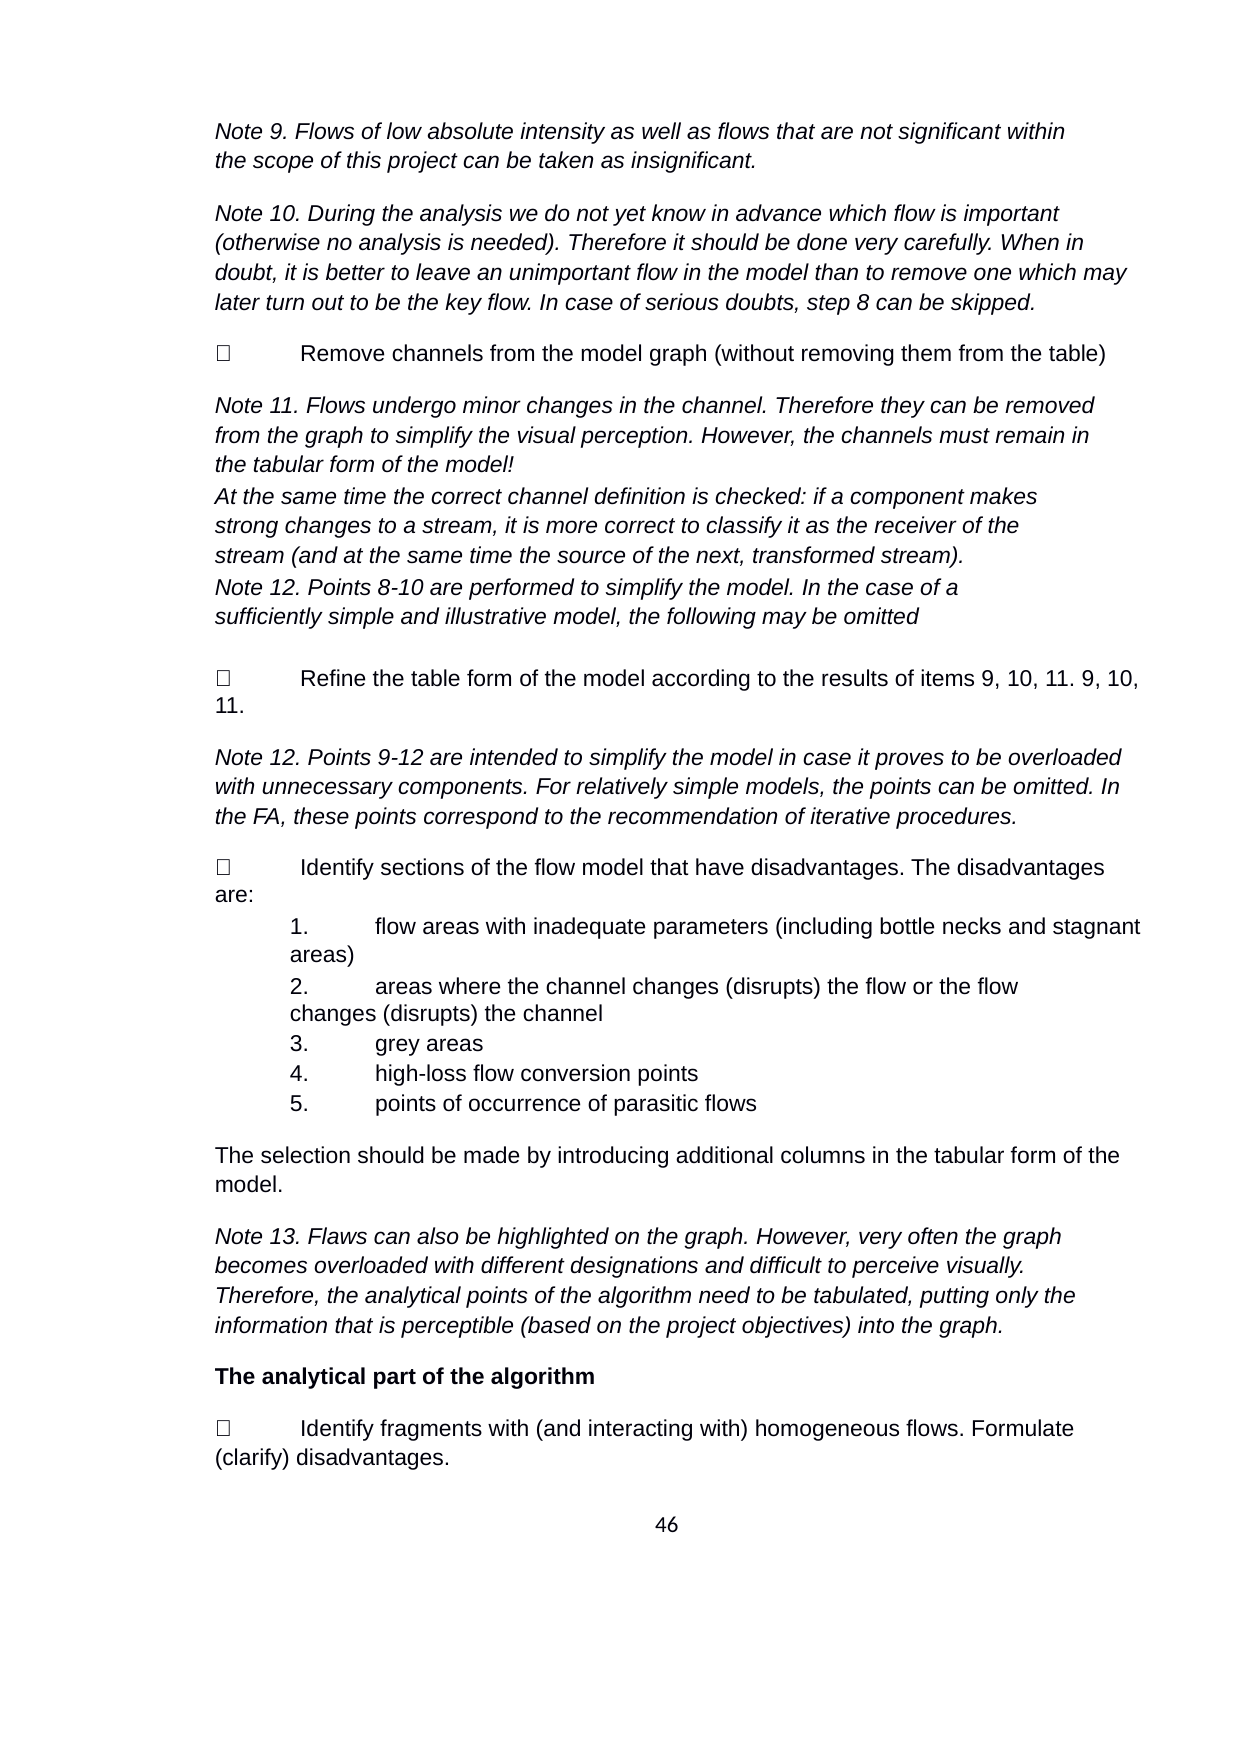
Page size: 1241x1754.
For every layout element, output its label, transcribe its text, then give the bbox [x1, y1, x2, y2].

list Refine the table form of the model according to the results of items 9, 10, 11. 9, 10, 11. [214, 665, 1148, 718]
text 46 [150, 1510, 1183, 1538]
text Note 12. Points 8-10 are performed to simplify the model. In the case of a sufficiently simple and illustrative model, the following may be omitted [214, 574, 1058, 629]
list Remove channels from the model graph (without removing them from the table) [214, 340, 1148, 366]
list Identify fragments with (and interacting with) homogeneous flows. Formulate (clarify) disadvantages. [214, 1415, 1096, 1471]
list grey areas [289, 1029, 1148, 1056]
list points of occurrence of parasitic flows [289, 1090, 1148, 1116]
text Note 10. During the analysis we do not yet know in advance which flow is important (otherwise no analysis is needed). Therefore it should be done very carefully. When in doubt, it is better to leave an unimportant flow in the model than to remove one which may later turn out to be the key flow. In case of serious doubts, step 8 can be skipped. [214, 199, 1144, 315]
list flow areas with inadequate parameters (including bottle necks and stagnant areas) [289, 913, 1148, 967]
text Note 9. Flows of low absolute intensity as well as flows that are not significant within the scope of this project can be taken as insignificant. [214, 118, 1096, 174]
text The selection should be made by introducing additional columns in the tabular form of the model. [214, 1142, 1148, 1197]
text Note 13. Flaws can also be highlighted on the graph. However, very often the graph becomes overloaded with different designations and difficult to perceive visually. Therefore, the analytical points of the algorithm need to be tabulated, putting only the information that is perceptible (based on the project objectives) into the graph. [214, 1223, 1131, 1338]
text Note 11. Flows undergo minor changes in the channel. Therefore they can be removed from the graph to simplify the visual perception. However, the channels must remain in the tabular form of the model! [214, 392, 1119, 478]
text At the same time the correct channel definition is checked: if a component makes strong changes to a stream, it is more correct to classify it as the receiver of the stream (and at the same time the source of the next, transformed stream). [214, 483, 1054, 568]
list high-loss flow conversion points [289, 1060, 1148, 1086]
list Identify sections of the flow model that have disadvantages. The disadvantages are: [214, 854, 1148, 907]
list areas where the channel changes (disrupts) the flow or the flow changes (disrupts) the channel [289, 973, 1075, 1026]
text Note 12. Points 9-12 are intended to simplify the model in case it proves to be overloaded with unnecessary components. For relatively simple models, the points can be omitted. In the FA, these points correspond to the recommendation of iterative procedures. [214, 744, 1137, 829]
text The analytical part of the algorithm [214, 1363, 1148, 1389]
